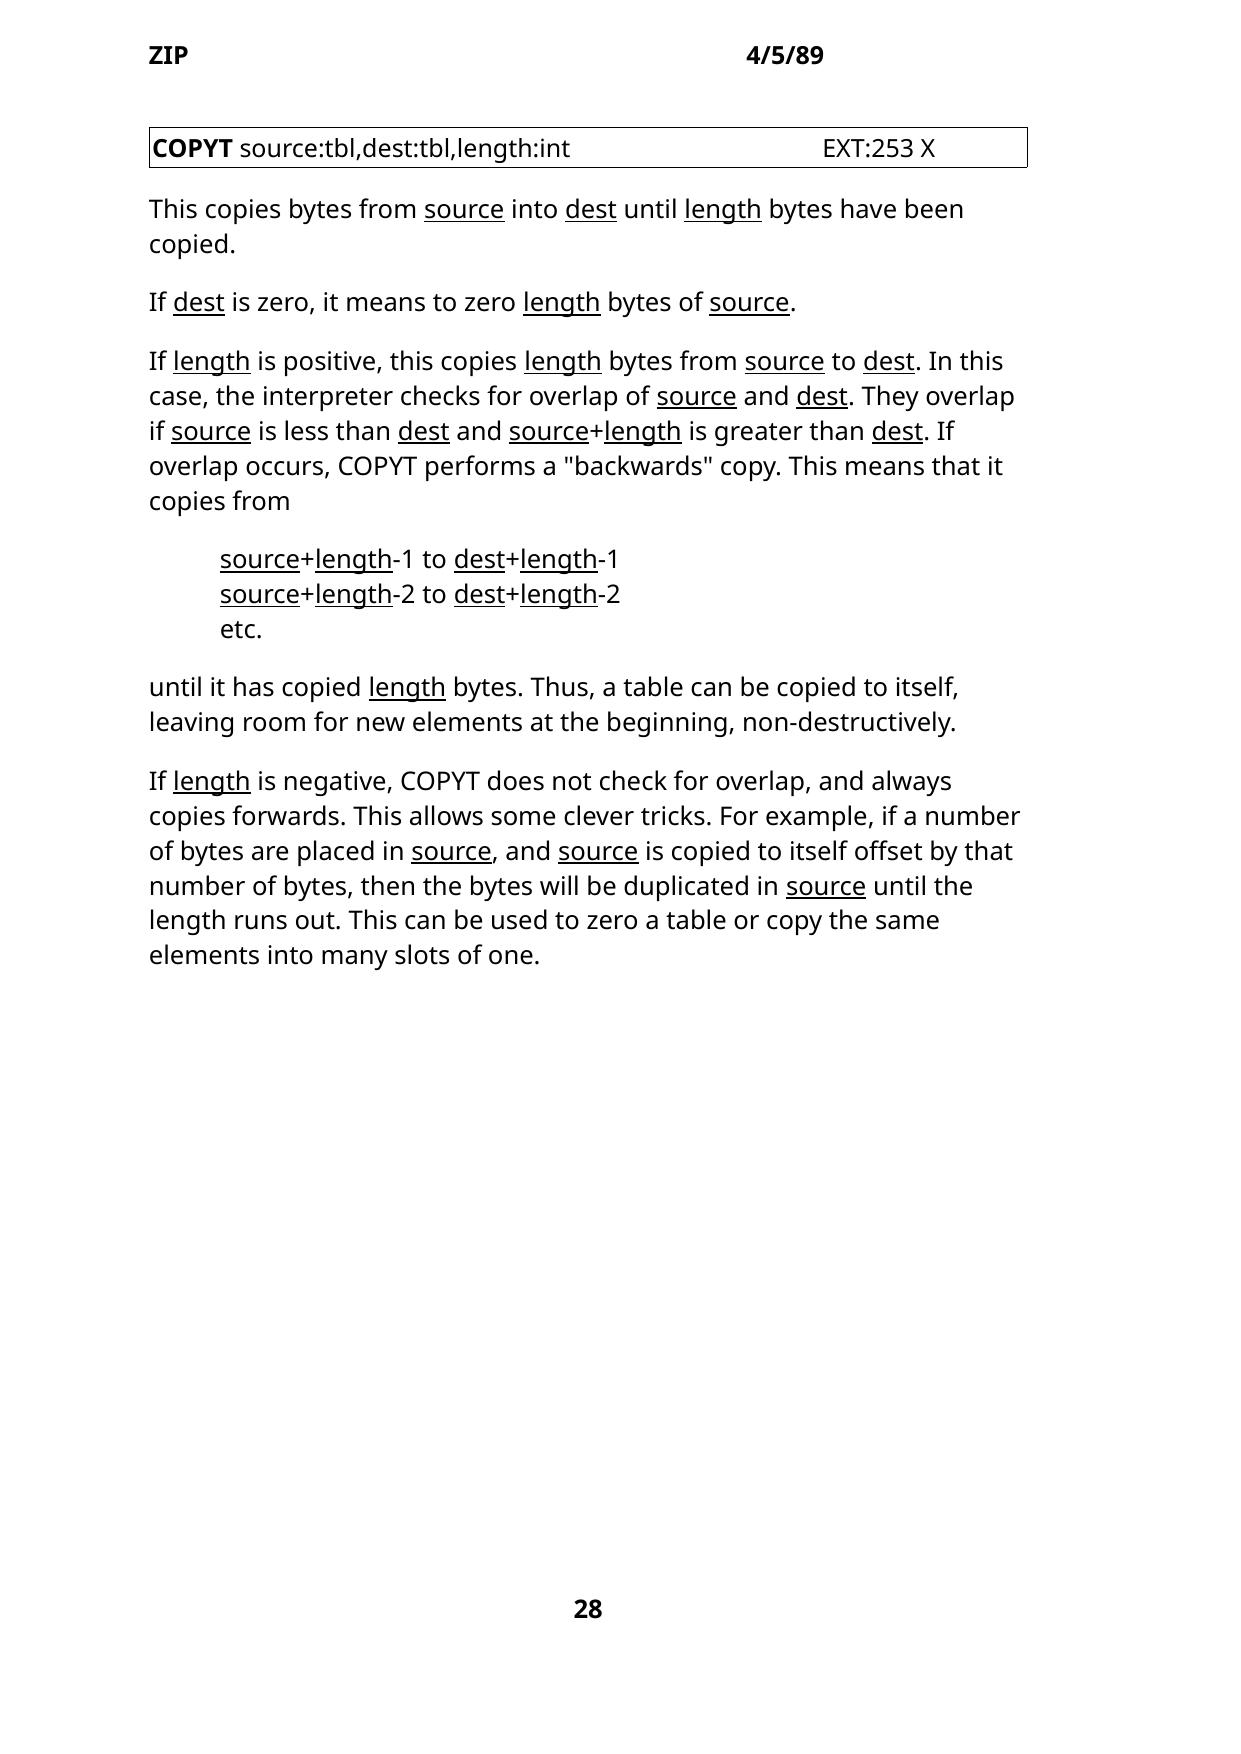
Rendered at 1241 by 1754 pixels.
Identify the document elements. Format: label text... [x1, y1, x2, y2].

text This copies bytes from source into dest until length bytes have been copied. [149, 191, 1027, 261]
text If length is positive, this copies length bytes from source to dest. In this case, the interpreter checks for overlap of source and dest. They overlap if source is less than dest and source+length is greater than dest. If overlap occurs, COPYT performs a "backwards" copy. This means that it copies from [149, 343, 1027, 517]
text until it has copied length bytes. Thus, a table can be copied to itself, leaving room for new elements at the beginning, non-destructively. [149, 669, 1027, 739]
text COPYT source:tbl,dest:tbl,length:int EXT:253 X [150, 128, 1027, 167]
text If dest is zero, it means to zero length bytes of source. [149, 284, 1027, 319]
text If length is negative, COPYT does not check for overlap, and always copies forwards. This allows some clever tricks. For example, if a number of bytes are placed in source, and source is copied to itself offset by that number of bytes, then the bytes will be duplicated in source until the length runs out. This can be used to zero a table or copy the same elements into many slots of one. [149, 763, 1027, 972]
text source+length-1 to dest+length-1 source+length-2 to dest+length-2 etc. [149, 541, 1027, 646]
